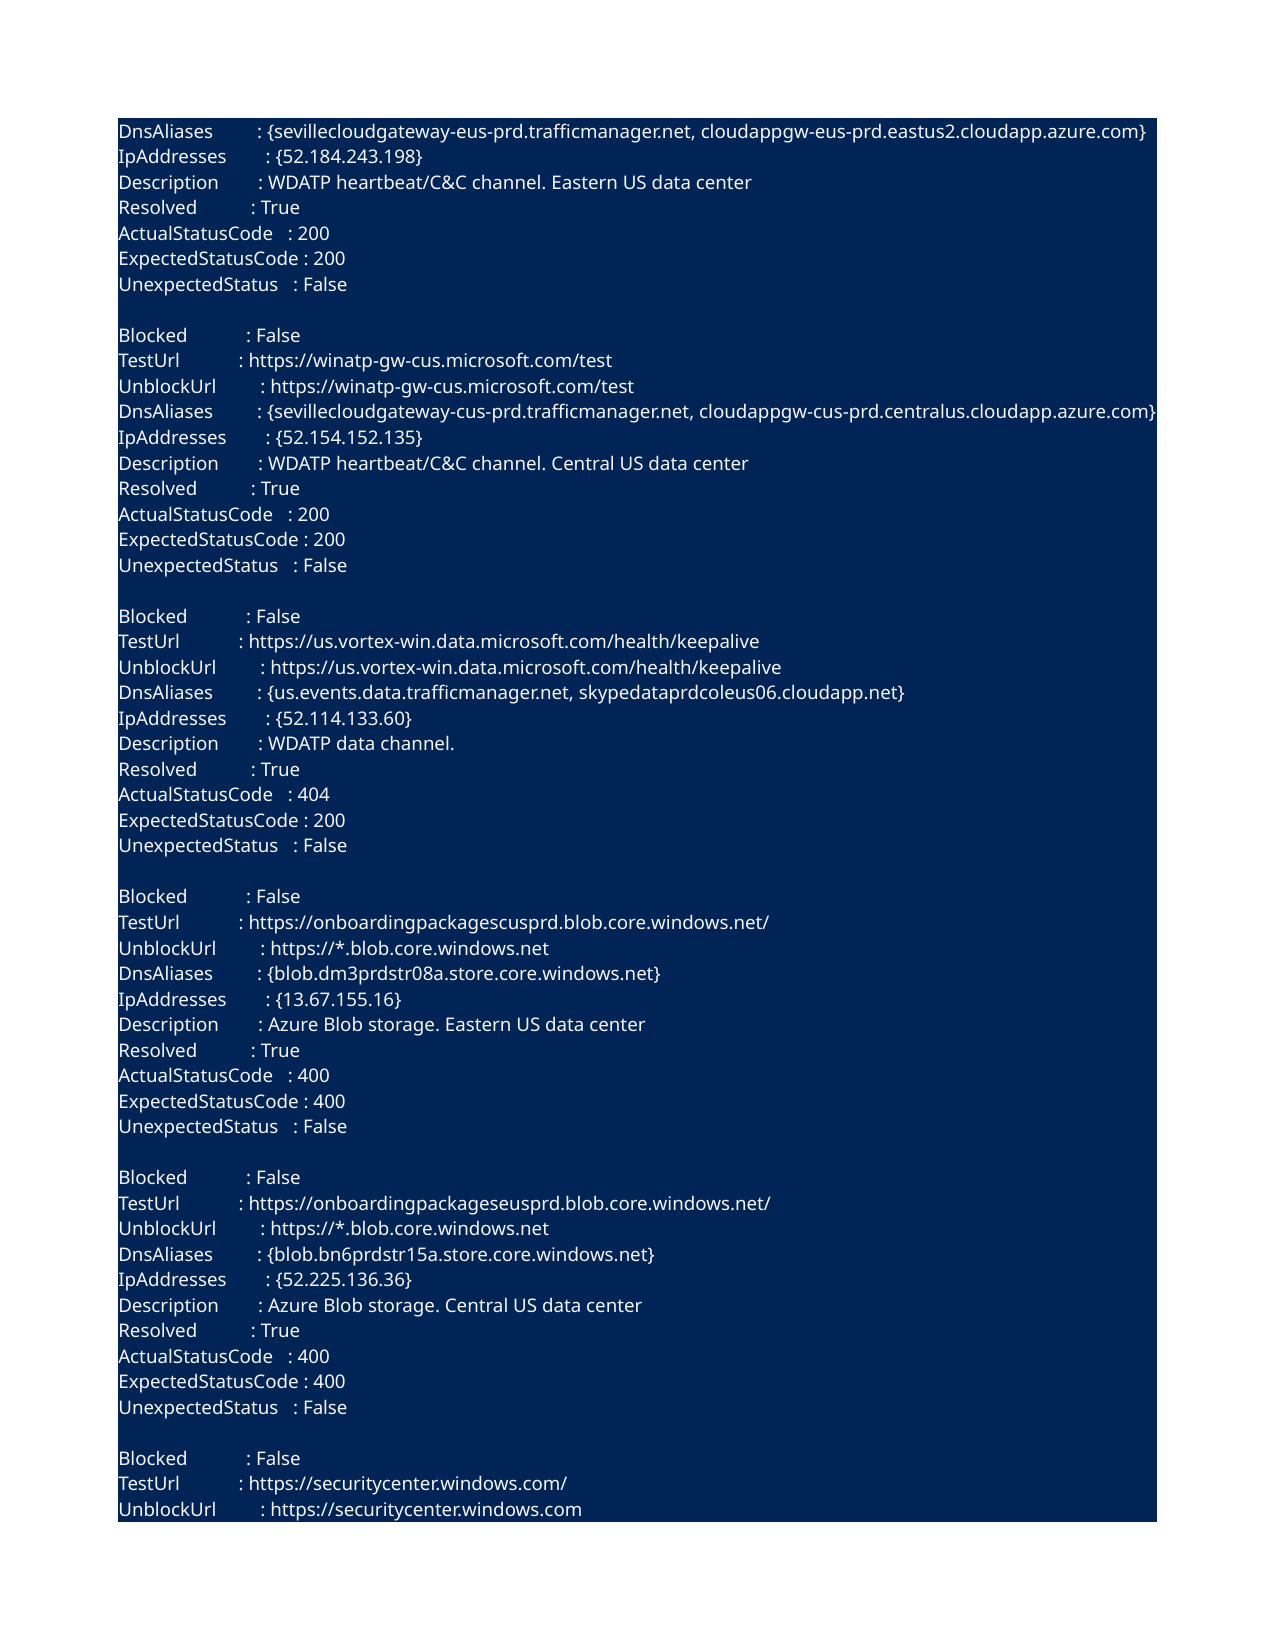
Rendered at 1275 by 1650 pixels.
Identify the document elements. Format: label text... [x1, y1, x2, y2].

text UnblockUrl : https://securitycenter.windows.com [118, 1496, 1157, 1522]
text UnexpectedStatus : False [118, 833, 1157, 858]
text ActualStatusCode : 400 [118, 1062, 1157, 1088]
text TestUrl : https://onboardingpackageseusprd.blob.core.windows.net/ [118, 1190, 1157, 1216]
text TestUrl : https://winatp-gw-cus.microsoft.com/test [118, 348, 1157, 373]
text Description : Azure Blob storage. Central US data center [118, 1292, 1157, 1318]
text ExpectedStatusCode : 400 [118, 1369, 1157, 1394]
text Description : WDATP heartbeat/C&C channel. Eastern US data center [118, 169, 1157, 195]
text UnblockUrl : https://us.vortex-win.data.microsoft.com/health/keepalive [118, 654, 1157, 679]
text DnsAliases : {sevillecloudgateway-cus-prd.trafficmanager.net, cloudappgw-cus-prd.centralus.cloudapp.azure.com} [118, 399, 1157, 424]
text DnsAliases : {blob.bn6prdstr15a.store.core.windows.net} [118, 1241, 1157, 1267]
text ActualStatusCode : 200 [118, 501, 1157, 526]
text UnblockUrl : https://*.blob.core.windows.net [118, 1216, 1157, 1241]
text ActualStatusCode : 404 [118, 782, 1157, 807]
text Description : WDATP heartbeat/C&C channel. Central US data center [118, 450, 1157, 475]
text Resolved : True [118, 1037, 1157, 1062]
text ActualStatusCode : 400 [118, 1343, 1157, 1369]
text DnsAliases : {us.events.data.trafficmanager.net, skypedataprdcoleus06.cloudapp.net} [118, 679, 1157, 705]
text IpAddresses : {13.67.155.16} [118, 986, 1157, 1011]
text ExpectedStatusCode : 200 [118, 807, 1157, 833]
text ExpectedStatusCode : 200 [118, 526, 1157, 552]
text Blocked : False [118, 884, 1157, 909]
text Blocked : False [118, 322, 1157, 348]
text ExpectedStatusCode : 200 [118, 246, 1157, 271]
text TestUrl : https://securitycenter.windows.com/ [118, 1471, 1157, 1496]
text UnexpectedStatus : False [118, 1113, 1157, 1139]
text ActualStatusCode : 200 [118, 220, 1157, 246]
text ExpectedStatusCode : 400 [118, 1088, 1157, 1113]
text IpAddresses : {52.154.152.135} [118, 424, 1157, 450]
text Resolved : True [118, 475, 1157, 501]
text Description : Azure Blob storage. Eastern US data center [118, 1011, 1157, 1037]
text TestUrl : https://onboardingpackagescusprd.blob.core.windows.net/ [118, 909, 1157, 935]
text UnblockUrl : https://winatp-gw-cus.microsoft.com/test [118, 373, 1157, 399]
text Blocked : False [118, 603, 1157, 628]
text UnblockUrl : https://*.blob.core.windows.net [118, 935, 1157, 960]
text IpAddresses : {52.184.243.198} [118, 144, 1157, 169]
text IpAddresses : {52.225.136.36} [118, 1267, 1157, 1292]
text Blocked : False [118, 1445, 1157, 1471]
text TestUrl : https://us.vortex-win.data.microsoft.com/health/keepalive [118, 628, 1157, 654]
text IpAddresses : {52.114.133.60} [118, 705, 1157, 731]
text UnexpectedStatus : False [118, 271, 1157, 297]
text DnsAliases : {blob.dm3prdstr08a.store.core.windows.net} [118, 960, 1157, 986]
text Description : WDATP data channel. [118, 731, 1157, 756]
text UnexpectedStatus : False [118, 1394, 1157, 1420]
text Resolved : True [118, 195, 1157, 220]
text UnexpectedStatus : False [118, 552, 1157, 577]
text Blocked : False [118, 1164, 1157, 1190]
text Resolved : True [118, 1318, 1157, 1343]
text DnsAliases : {sevillecloudgateway-eus-prd.trafficmanager.net, cloudappgw-eus-prd.eastus2.cloudapp.azure.com} [118, 118, 1157, 144]
text Resolved : True [118, 756, 1157, 782]
